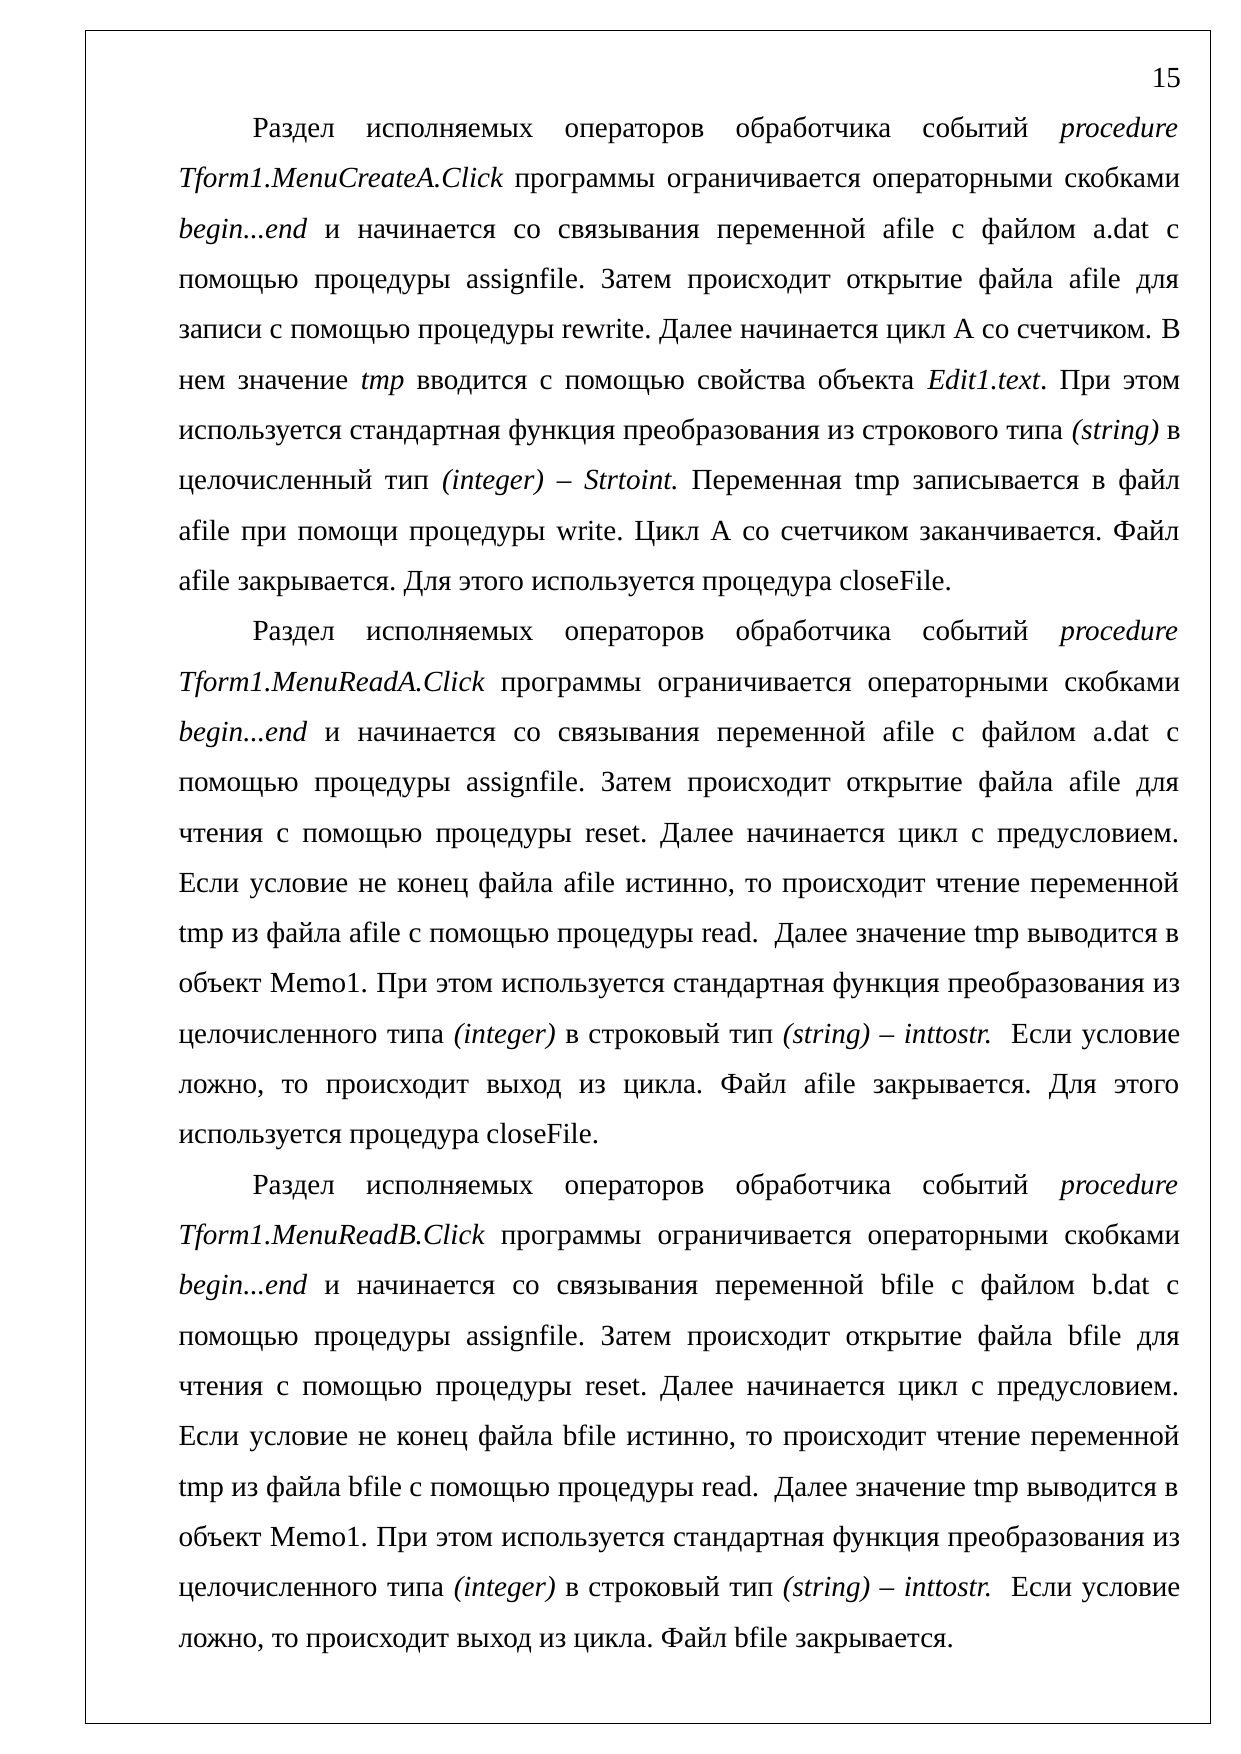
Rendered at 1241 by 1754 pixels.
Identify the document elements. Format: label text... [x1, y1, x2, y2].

text Раздел исполняемых операторов обработчика событий procedure Tform1.MenuReadA.Click программы ограничивается операторными скобками begin...end и начинается со связывания переменной afile с файлом a.dat с помощью процедуры assignfile. Затем происходит открытие файла afile для чтения с помощью процедуры reset. Далее начинается цикл с предусловием. Если условие не конец файла afile истинно, то происходит чтение переменной tmp из файла afile с помощью процедуры read. Далее значение tmp выводится в объект Memo1. При этом используется стандартная функция преобразования из целочисленного типа (integer) в строковый тип (string) – inttostr. Если условие ложно, то происходит выход из цикла. Файл afile закрывается. Для этого используется процедура closeFile. [178, 613, 1180, 1150]
text 15 [178, 60, 1181, 93]
text Раздел исполняемых операторов обработчика событий procedure Tform1.MenuReadB.Click программы ограничивается операторными скобками begin...end и начинается со связывания переменной bfile с файлом b.dat с помощью процедуры assignfile. Затем происходит открытие файла bfile для чтения с помощью процедуры reset. Далее начинается цикл с предусловием. Если условие не конец файла bfile истинно, то происходит чтение переменной tmp из файла bfile с помощью процедуры read. Далее значение tmp выводится в объект Memo1. При этом используется стандартная функция преобразования из целочисленного типа (integer) в строковый тип (string) – inttostr. Если условие ложно, то происходит выход из цикла. Файл bfile закрывается. [178, 1167, 1180, 1653]
text Раздел исполняемых операторов обработчика событий procedure Tform1.MenuCreateA.Click программы ограничивается операторными скобками begin...end и начинается со связывания переменной afile с файлом a.dat с помощью процедуры assignfile. Затем происходит открытие файла afile для записи с помощью процедуры rewrite. Далее начинается цикл А со счетчиком. В нем значение tmp вводится с помощью свойства объекта Edit1.text. При этом используется стандартная функция преобразования из строкового типа (string) в целочисленный тип (integer) – Strtoint. Переменная tmp записывается в файл afile при помощи процедуры write. Цикл А со счетчиком заканчивается. Файл afile закрывается. Для этого используется процедура closeFile. [178, 110, 1180, 597]
